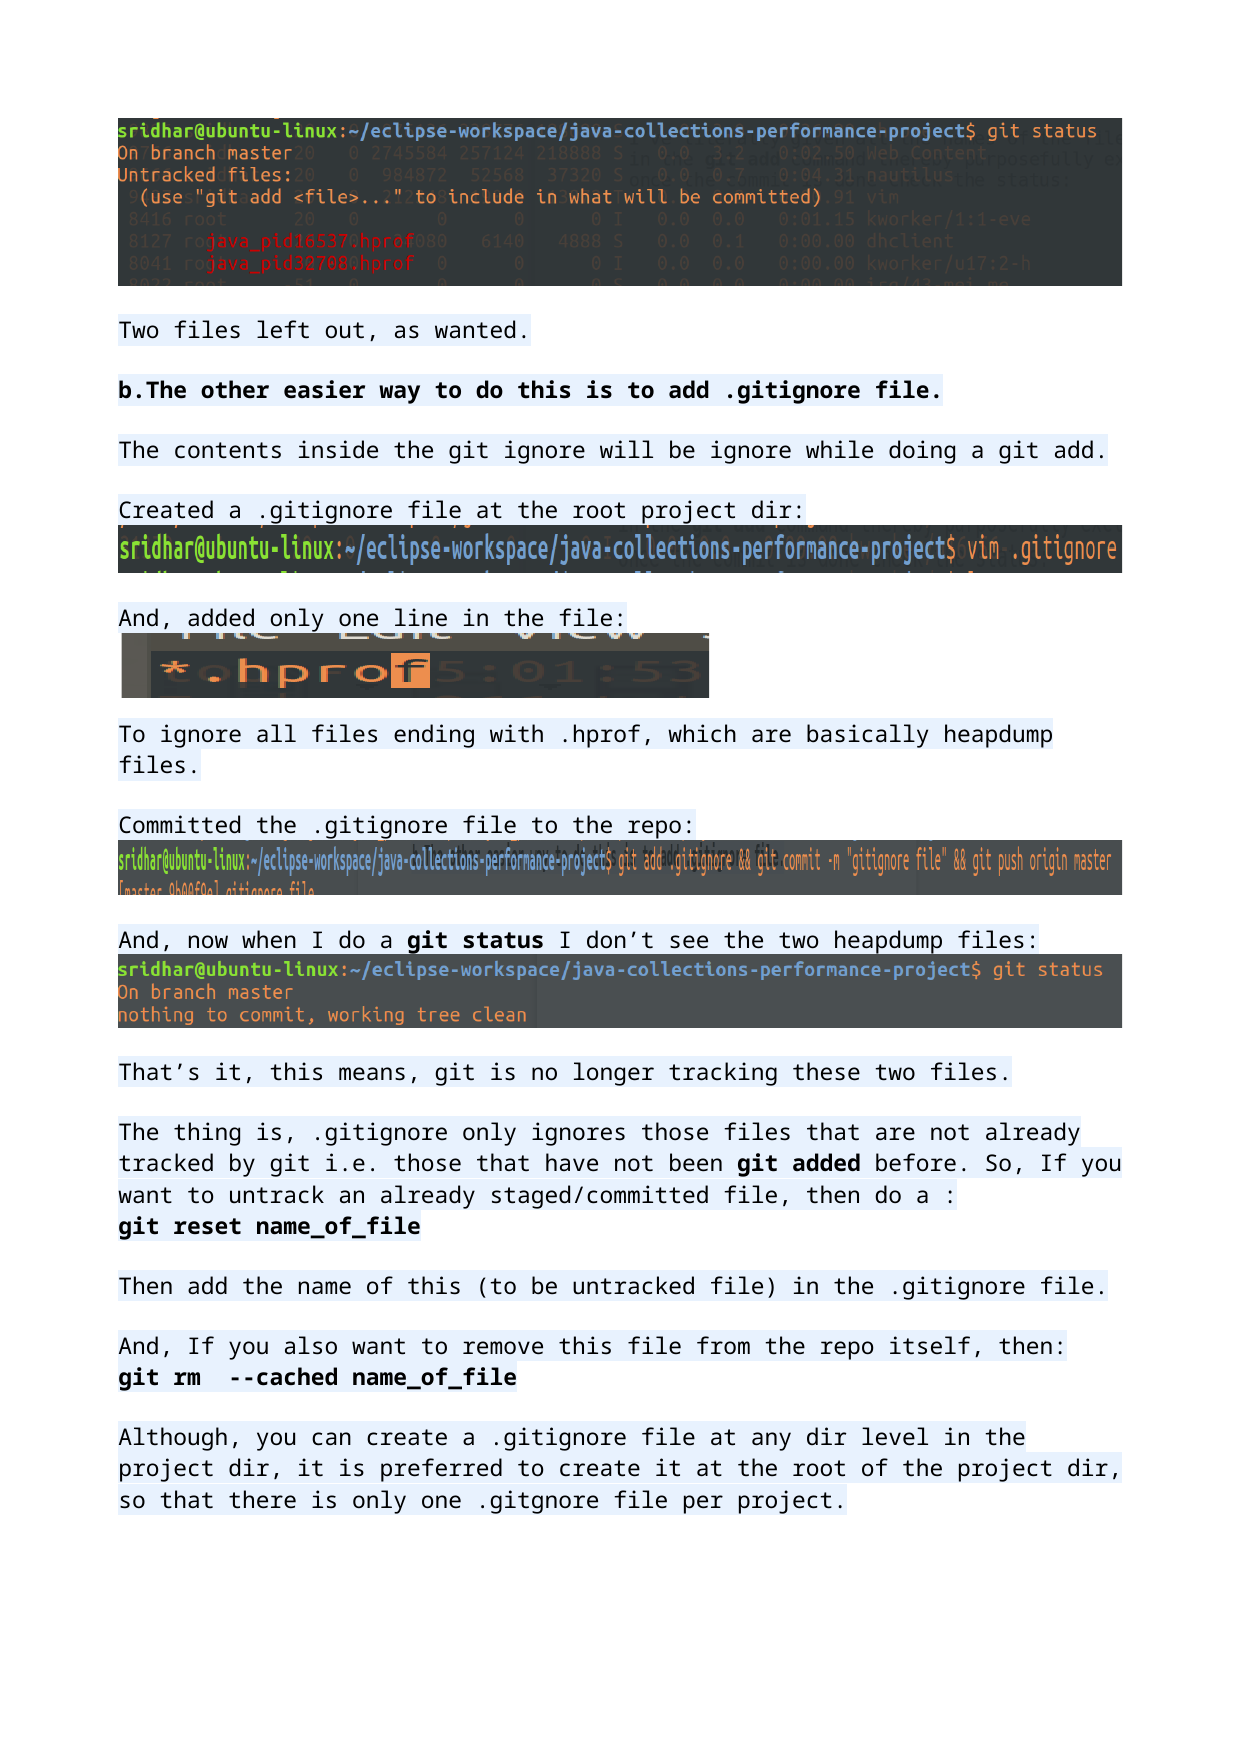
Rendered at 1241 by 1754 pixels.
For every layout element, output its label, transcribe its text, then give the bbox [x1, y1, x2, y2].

text Although, you can create a .gitignore file at any dir level in the project dir, it is preferred to create it at the root of the project dir, so that there is only one .gitgnore file per project. [118, 1421, 1122, 1515]
text That’s it, this means, git is no longer tracking these two files. [118, 1056, 1122, 1087]
picture [118, 118, 1123, 286]
text Then add the name of this (to be untracked file) in the .gitignore file. [118, 1270, 1122, 1301]
text To ignore all files ending with .hprof, which are basically heapdump files. [118, 718, 1122, 781]
picture [118, 840, 1123, 895]
text b.The other easier way to do this is to add .gitignore file. [118, 374, 1122, 406]
text Created a .gitignore file at the root project dir: [118, 494, 1122, 525]
picture [118, 525, 1123, 573]
text Two files left out, as wanted. [118, 314, 1122, 346]
text And, added only one line in the file: [118, 602, 1122, 633]
text git rm --cached name_of_file [118, 1361, 1122, 1392]
picture [121, 633, 710, 698]
picture [118, 954, 1123, 1028]
text The thing is, .gitignore only ignores those files that are not already tracked by git i.e. those that have not been git added before. So, If you want to untrack an already staged/committed file, then do a : [118, 1116, 1122, 1210]
text The contents inside the git ignore will be ignore while doing a git add. [118, 434, 1122, 466]
text git reset name_of_file [118, 1210, 1122, 1241]
text Committed the .gitignore file to the repo: [118, 809, 1122, 840]
text And, now when I do a git status I don’t see the two heapdump files: [118, 923, 1122, 954]
text And, If you also want to remove this file from the repo itself, then: [118, 1330, 1122, 1361]
